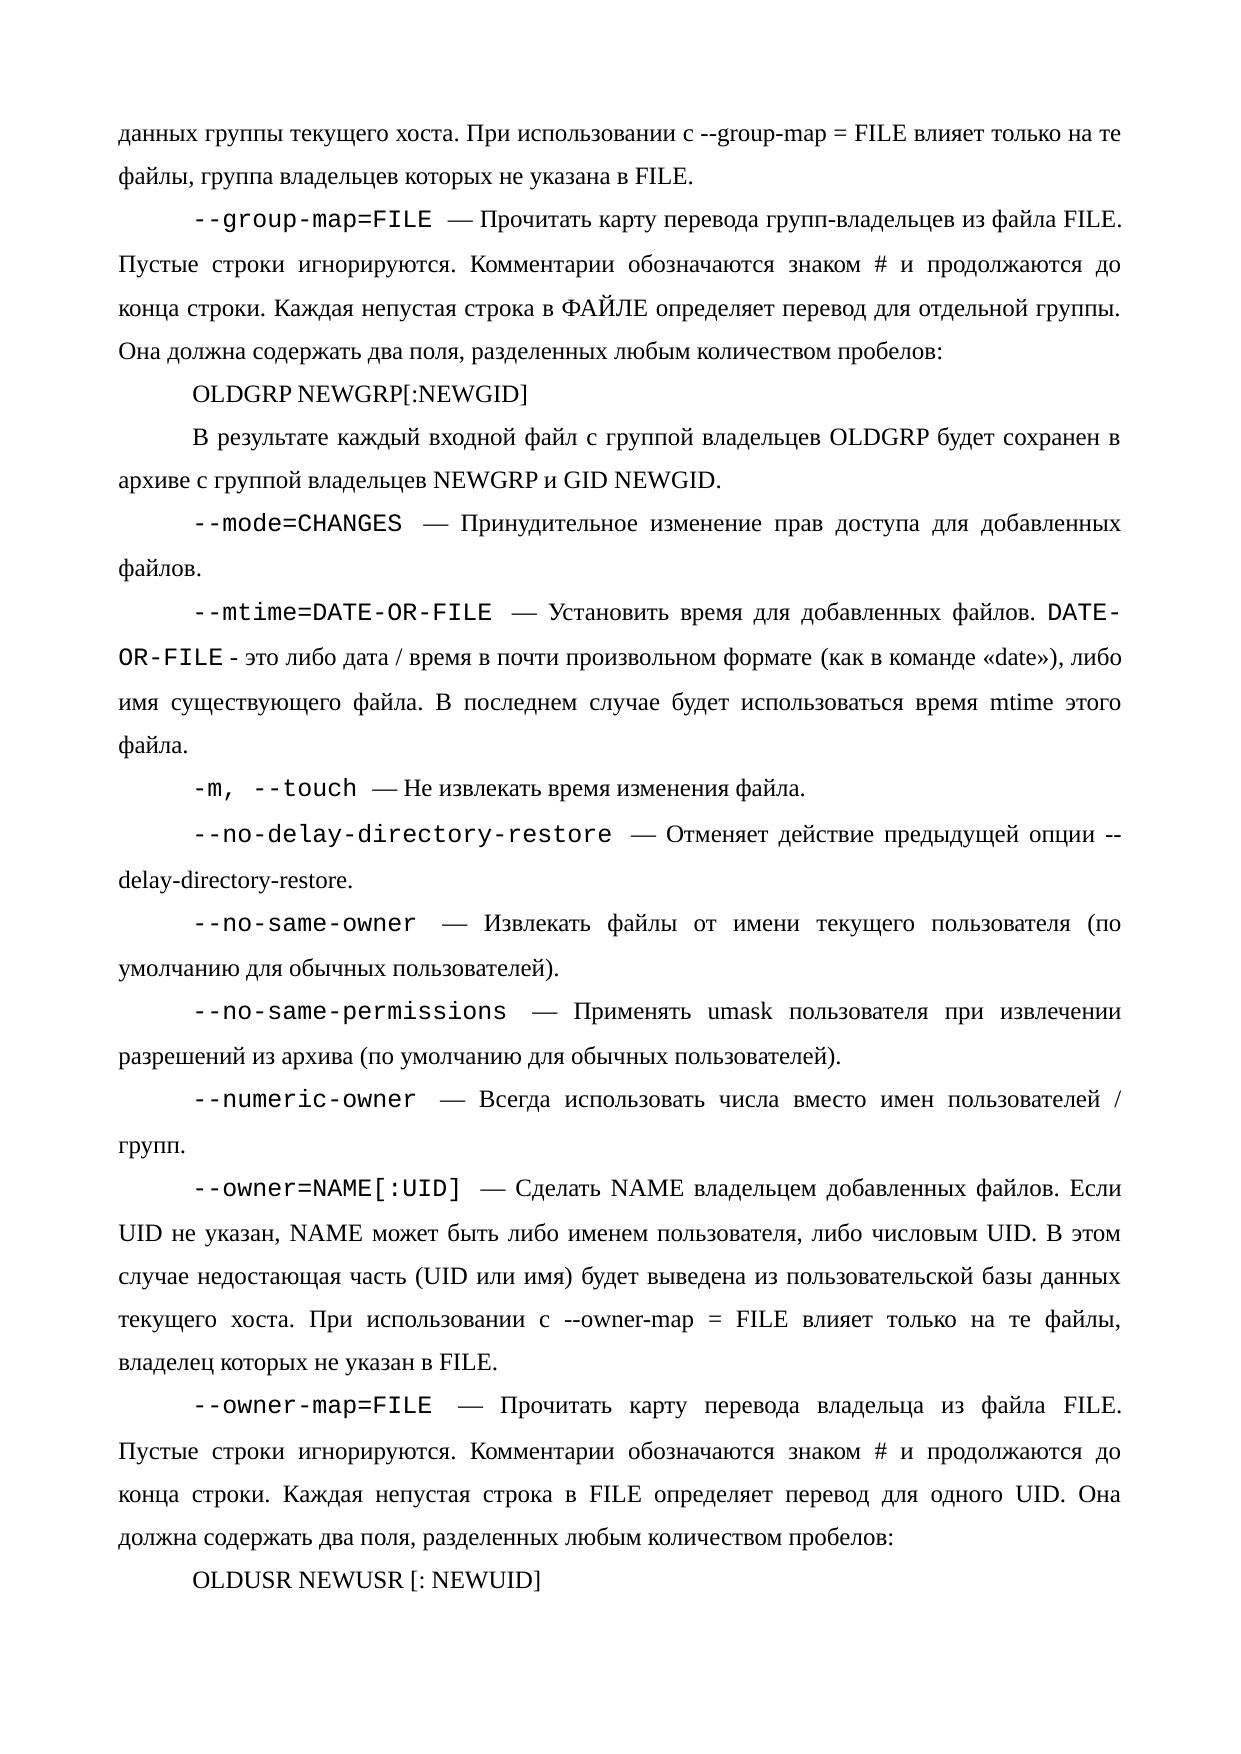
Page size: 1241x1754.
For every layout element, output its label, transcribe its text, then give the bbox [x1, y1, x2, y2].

text --owner-map=FILE — Прочитать карту перевода владельца из файла FILE. Пустые строки игнорируются. Комментарии обозначаются знаком # и продолжаются до конца строки. Каждая непустая строка в FILE определяет перевод для одного UID. Она должна содержать два поля, разделенных любым количеством пробелов: [118, 1391, 1122, 1551]
text -m, --touch — Не извлекать время изменения файла. [118, 773, 1122, 804]
text --group-map=FILE — Прочитать карту перевода групп-владельцев из файла FILE. Пустые строки игнорируются. Комментарии обозначаются знаком # и продолжаются до конца строки. Каждая непустая строка в ФАЙЛЕ определяет перевод для отдельной группы. Она должна содержать два поля, разделенных любым количеством пробелов: [118, 204, 1122, 364]
text --no-same-owner — Извлекать файлы от имени текущего пользователя (по умолчанию для обычных пользователей). [118, 908, 1122, 982]
text --mode=CHANGES — Принудительное изменение прав доступа для добавленных файлов. [118, 508, 1122, 582]
text --numeric-owner — Всегда использовать числа вместо имен пользователей / групп. [118, 1084, 1122, 1158]
text В результате каждый входной файл с группой владельцев OLDGRP будет сохранен в архиве с группой владельцев NEWGRP и GID NEWGID. [118, 422, 1122, 494]
text --no-delay-directory-restore — Отменяет действие предыдущей опции --delay-directory-restore. [118, 819, 1122, 893]
text --no-same-permissions — Применять umask пользователя при извлечении разрешений из архива (по умолчанию для обычных пользователей). [118, 996, 1122, 1070]
text OLDGRP NEWGRP[:NEWGID] [118, 379, 1122, 408]
text --owner=NAME[:UID] — Сделать NAME владельцем добавленных файлов. Если UID не указан, NAME может быть либо именем пользователя, либо числовым UID. В этом случае недостающая часть (UID или имя) будет выведена из пользовательской базы данных текущего хоста. При использовании с --owner-map = FILE влияет только на те файлы, владелец которых не указан в FILE. [118, 1173, 1122, 1376]
text данных группы текущего хоста. При использовании с --group-map = FILE влияет только на те файлы, группа владельцев которых не указана в FILE. [118, 118, 1122, 190]
text OLDUSR NEWUSR [: NEWUID] [118, 1565, 1122, 1594]
text --mtime=DATE-OR-FILE — Установить время для добавленных файлов. DATE-OR-FILE - это либо дата / время в почти произвольном формате (как в команде «date»), либо имя существующего файла. В последнем случае будет использоваться время mtime этого файла. [118, 597, 1122, 759]
